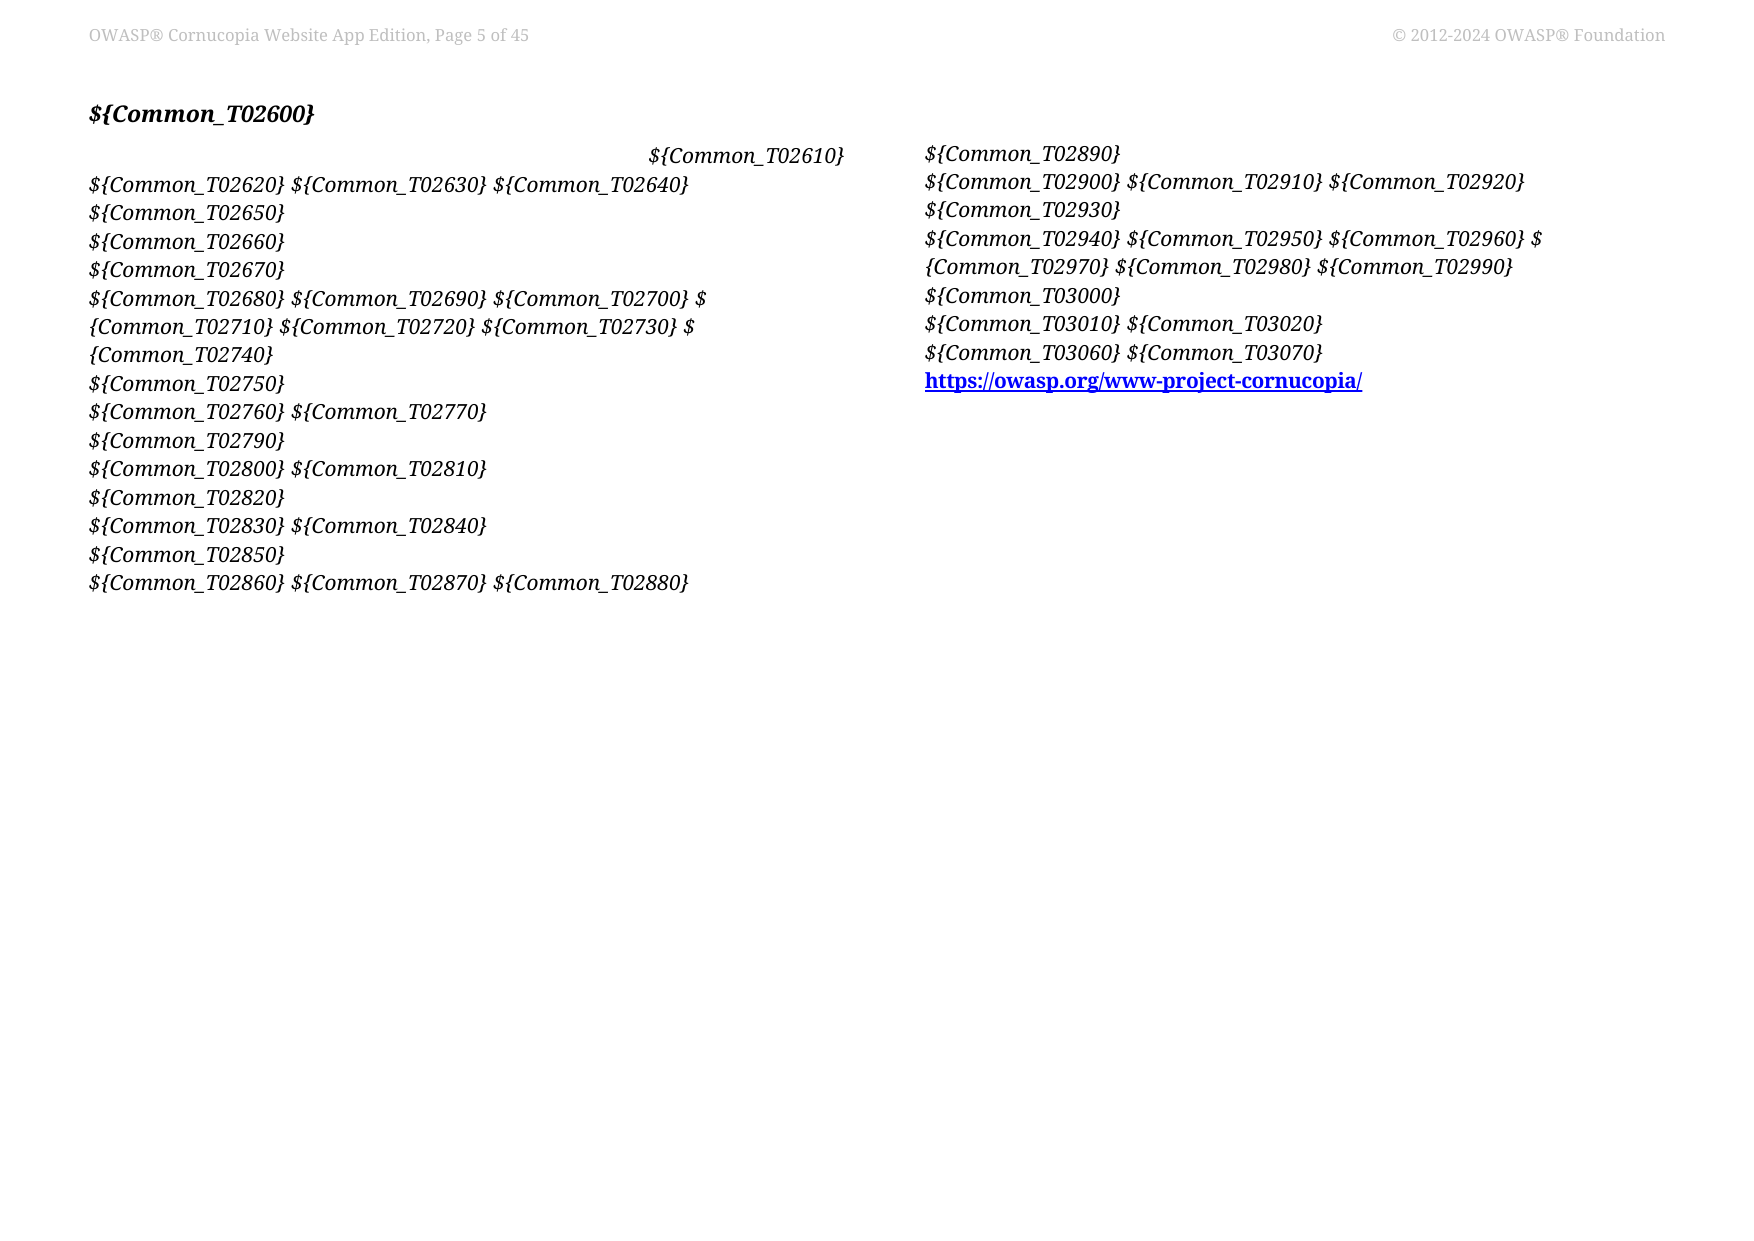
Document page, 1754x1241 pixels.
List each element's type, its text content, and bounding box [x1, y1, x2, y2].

table_header [856, 98, 913, 597]
table_header ${Common_T02890} ${Common_T02900} ${Common_T02910} ${Common_T02920} ${Common_T02930} ${Common_T02940} ${Common_T02950} ${Common_T02960} ${Common_T02970} ${Common_T02980} ${Common_T02990} ${Common_T03000} ${Common_T03010} ${Common_T03020} ${Common_T03060} ${Common_T03070} https://owasp.org/www-project-cornucopia/ [913, 98, 1677, 597]
table_header ${Common_T02600} ${Common_T02610} ${Common_T02620} ${Common_T02630} ${Common_T02640} ${Common_T02650} ${Common_T02660} ${Common_T02670} ${Common_T02680} ${Common_T02690} ${Common_T02700} ${Common_T02710} ${Common_T02720} ${Common_T02730} ${Common_T02740} ${Common_T02750} ${Common_T02760} ${Common_T02770} ${Common_T02790} ${Common_T02800} ${Common_T02810} ${Common_T02820} ${Common_T02830} ${Common_T02840} ${Common_T02850} ${Common_T02860} ${Common_T02870} ${Common_T02880} [78, 98, 856, 597]
